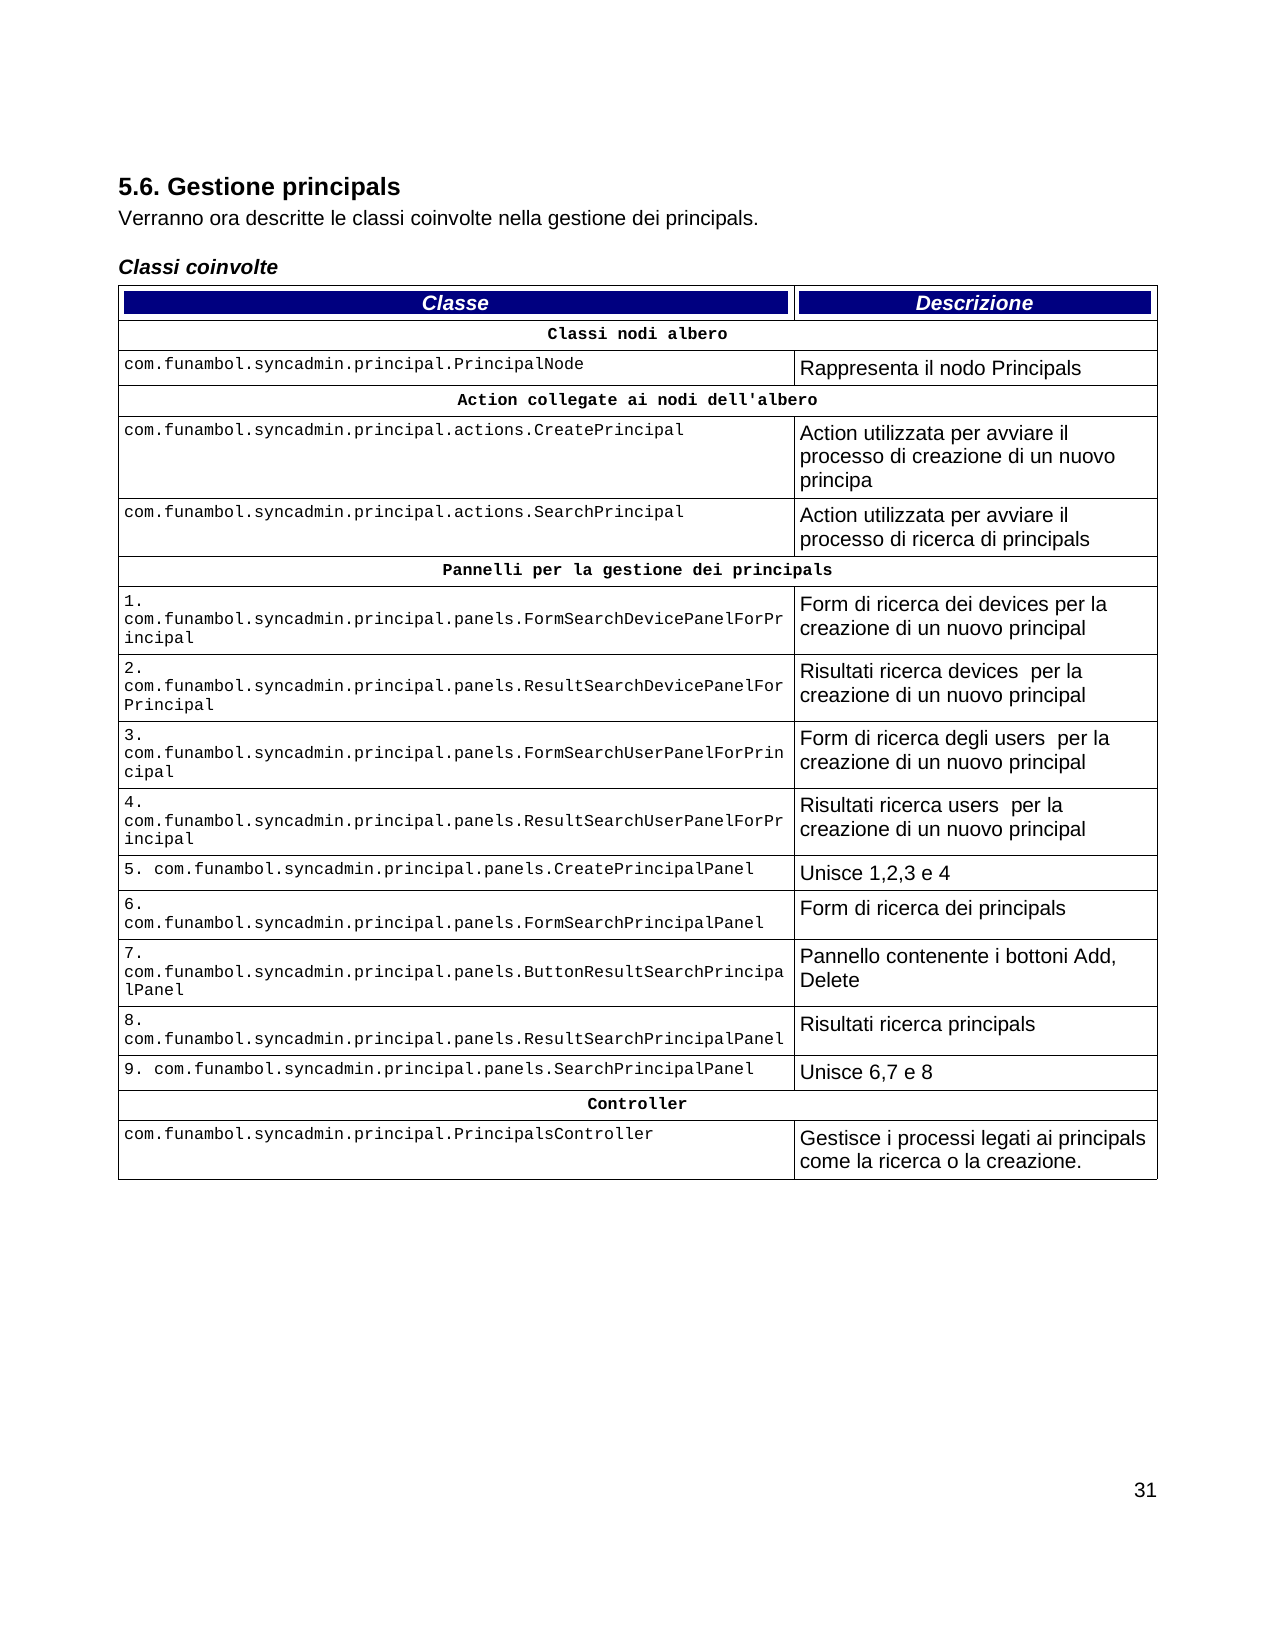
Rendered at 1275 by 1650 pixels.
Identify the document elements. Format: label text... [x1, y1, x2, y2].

table_cell 6. com.funambol.syncadmin.principal.panels.FormSearchPrincipalPanel [119, 891, 794, 939]
subtitle Gestione principals [118, 173, 1157, 201]
table_cell Rappresenta il nodo Principals [795, 351, 1157, 385]
table_cell Gestisce i processi legati ai principals come la ricerca o la creazione. [795, 1121, 1157, 1179]
table_header Classe [119, 286, 794, 320]
table_cell Pannello contenente i bottoni Add, Delete [795, 940, 1157, 1006]
table_cell 2. com.funambol.syncadmin.principal.panels.ResultSearchDevicePanelForPrincipal [119, 655, 794, 721]
table_cell 1. com.funambol.syncadmin.principal.panels.FormSearchDevicePanelForPrincipal [119, 587, 794, 654]
table_cell com.funambol.syncadmin.principal.PrincipalsController [119, 1121, 794, 1179]
table_cell Action utilizzata per avviare il processo di ricerca di principals [795, 499, 1157, 556]
text Verranno ora descritte le classi coinvolte nella gestione dei principals. [118, 207, 1157, 230]
table_cell Risultati ricerca principals [795, 1007, 1157, 1055]
table_cell Action utilizzata per avviare il processo di creazione di un nuovo principa [795, 417, 1157, 498]
table_cell 9. com.funambol.syncadmin.principal.panels.SearchPrincipalPanel [119, 1056, 794, 1090]
table_cell 5. com.funambol.syncadmin.principal.panels.CreatePrincipalPanel [119, 856, 794, 890]
table_cell Action collegate ai nodi dell'albero [119, 386, 1157, 416]
table_cell 7. com.funambol.syncadmin.principal.panels.ButtonResultSearchPrincipalPanel [119, 940, 794, 1006]
table_cell 4. com.funambol.syncadmin.principal.panels.ResultSearchUserPanelForPrincipal [119, 789, 794, 855]
table_cell Unisce 1,2,3 e 4 [795, 856, 1157, 890]
table_cell com.funambol.syncadmin.principal.actions.CreatePrincipal [119, 417, 794, 498]
table_header Descrizione [795, 286, 1157, 320]
table_cell Classi nodi albero [119, 321, 1157, 350]
table_cell Risultati ricerca users per la creazione di un nuovo principal [795, 789, 1157, 855]
table_cell 3. com.funambol.syncadmin.principal.panels.FormSearchUserPanelForPrincipal [119, 722, 794, 788]
table_cell Risultati ricerca devices per la creazione di un nuovo principal [795, 655, 1157, 721]
table_cell Pannelli per la gestione dei principals [119, 557, 1157, 586]
table_cell com.funambol.syncadmin.principal.actions.SearchPrincipal [119, 499, 794, 556]
table_cell Form di ricerca dei principals [795, 891, 1157, 939]
table_cell Controller [119, 1091, 1157, 1120]
table_cell com.funambol.syncadmin.principal.PrincipalNode [119, 351, 794, 385]
table_cell Form di ricerca degli users per la creazione di un nuovo principal [795, 722, 1157, 788]
table_cell Form di ricerca dei devices per la creazione di un nuovo principal [795, 587, 1157, 654]
table_cell 8. com.funambol.syncadmin.principal.panels.ResultSearchPrincipalPanel [119, 1007, 794, 1055]
subtitle Classi coinvolte [118, 255, 1157, 279]
table_cell Unisce 6,7 e 8 [795, 1056, 1157, 1090]
